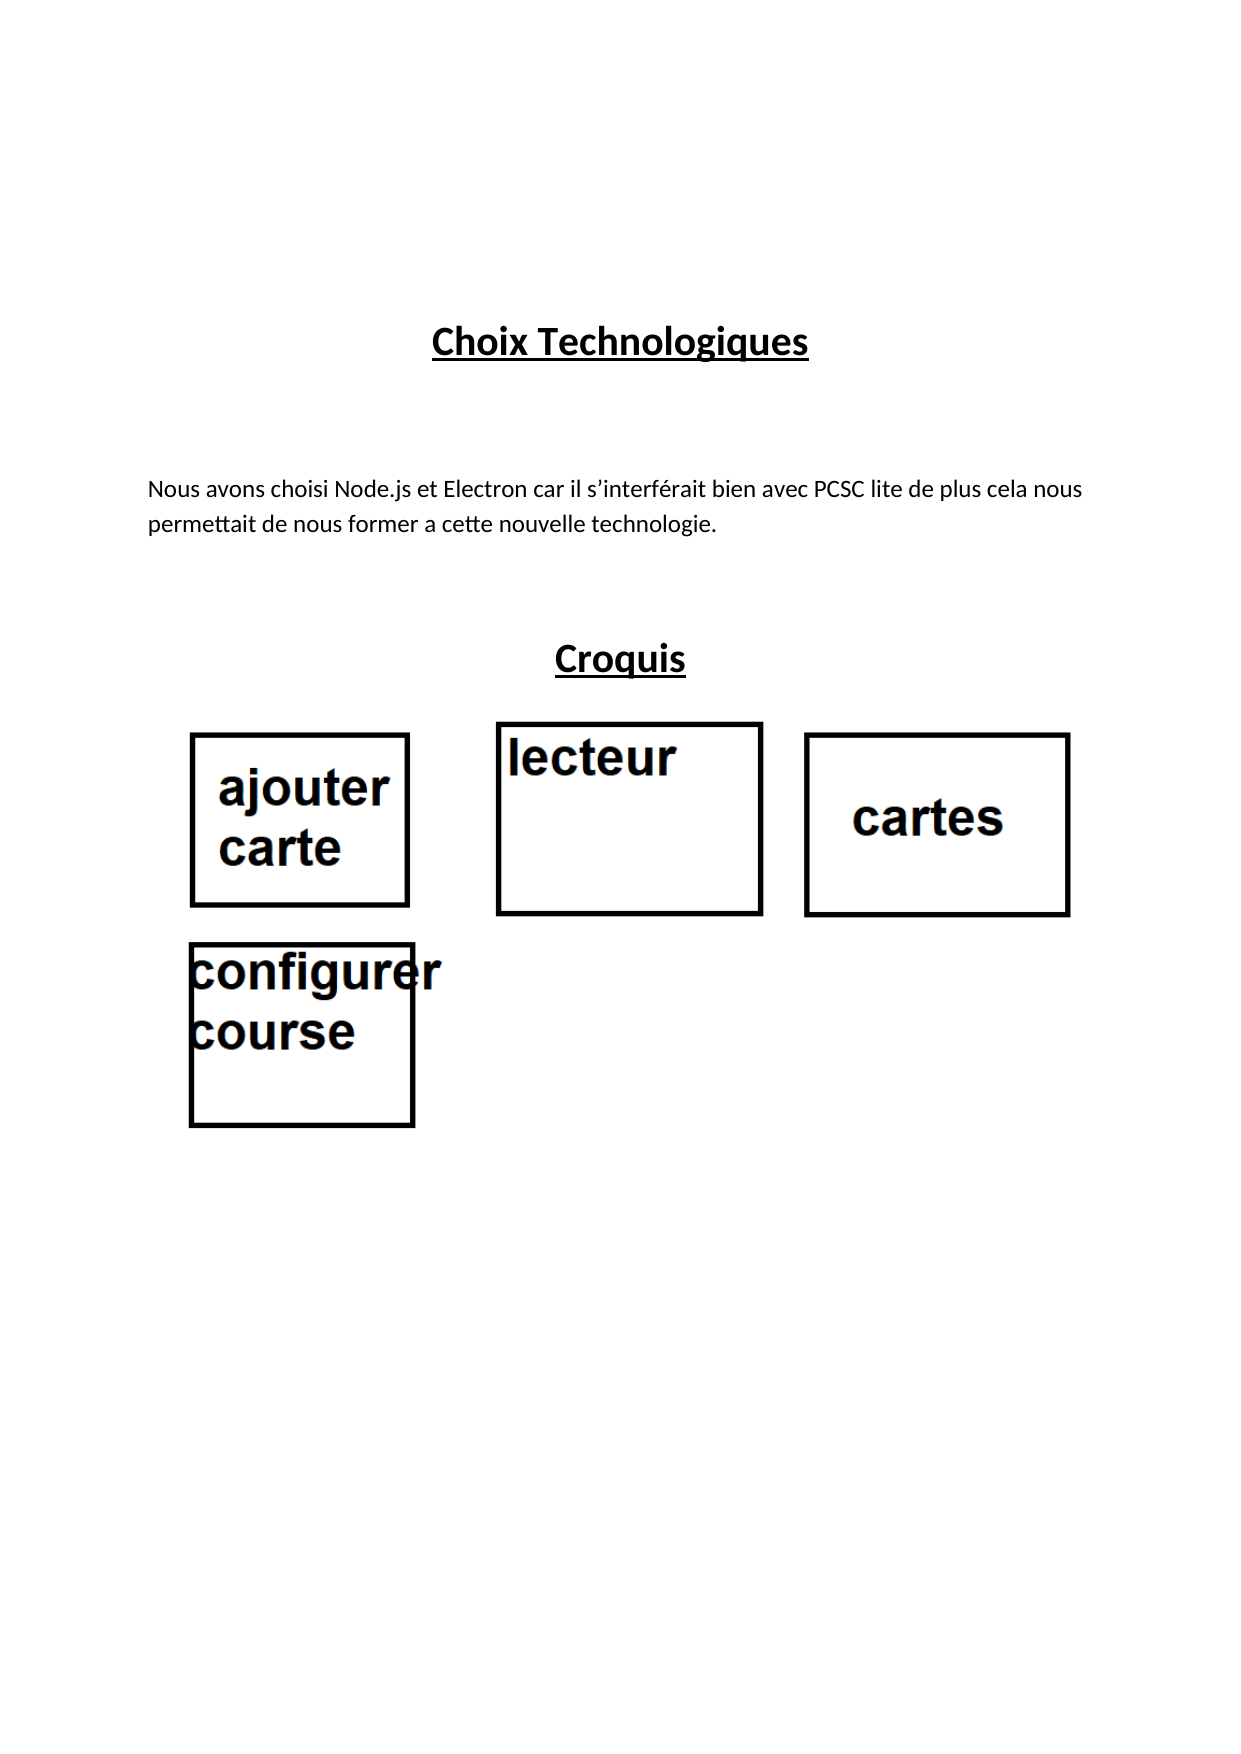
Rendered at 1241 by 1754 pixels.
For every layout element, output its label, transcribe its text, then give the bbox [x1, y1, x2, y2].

text Croquis [148, 632, 1093, 683]
text Choix Technologiques [148, 315, 1093, 366]
picture [148, 711, 1092, 1284]
text Nous avons choisi Node.js et Electron car il s’interférait bien avec PCSC lite de plus cela nous permettait de nous former a cette nouvelle technologie. [148, 474, 1093, 539]
